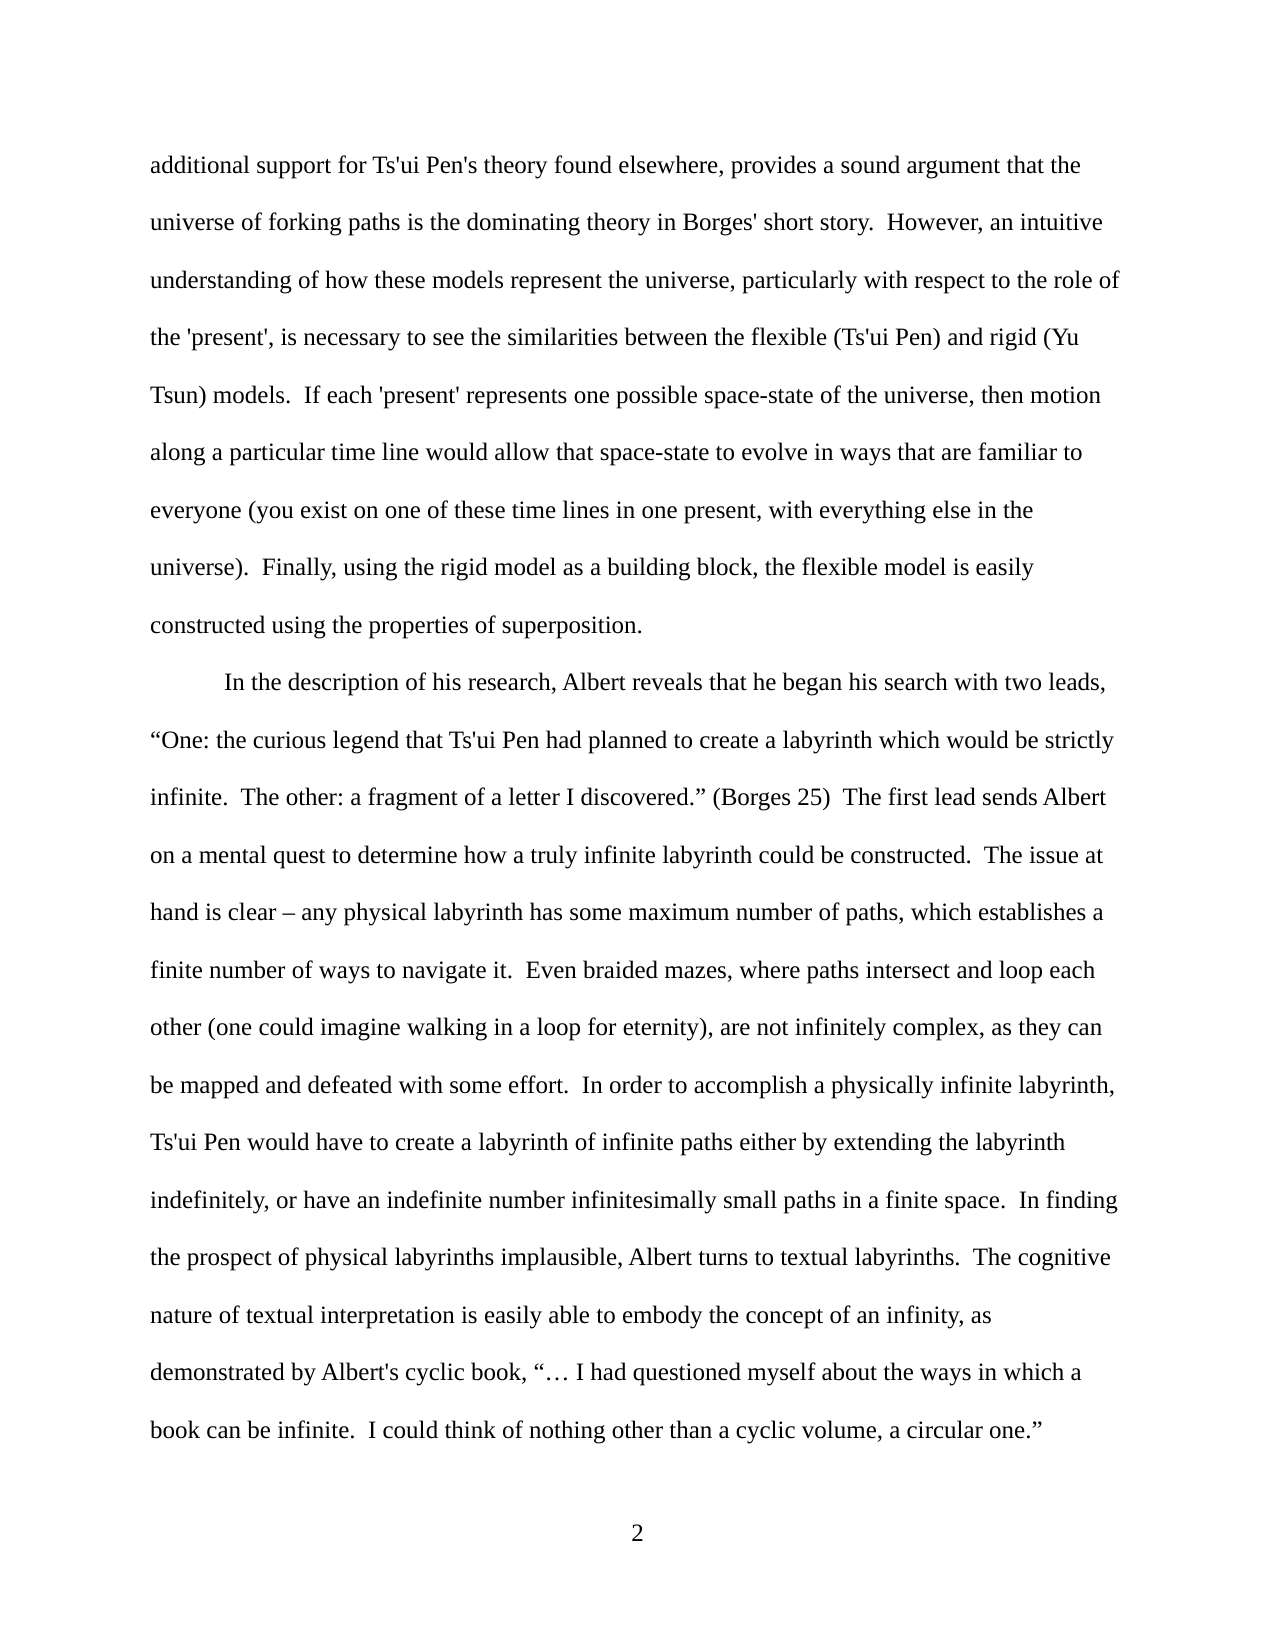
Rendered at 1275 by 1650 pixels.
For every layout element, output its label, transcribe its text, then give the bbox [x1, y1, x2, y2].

text additional support for Ts'ui Pen's theory found elsewhere, provides a sound argument that the universe of forking paths is the dominating theory in Borges' short story. However, an intuitive understanding of how these models represent the universe, particularly with respect to the role of the 'present', is necessary to see the similarities between the flexible (Ts'ui Pen) and rigid (Yu Tsun) models. If each 'present' represents one possible space-state of the universe, then motion along a particular time line would allow that space-state to evolve in ways that are familiar to everyone (you exist on one of these time lines in one present, with everything else in the universe). Finally, using the rigid model as a building block, the flexible model is easily constructed using the properties of superposition. [150, 150, 1125, 639]
text In the description of his research, Albert reveals that he began his search with two leads, “One: the curious legend that Ts'ui Pen had planned to create a labyrinth which would be strictly infinite. The other: a fragment of a letter I discovered.” (Borges 25) The first lead sends Albert on a mental quest to determine how a truly infinite labyrinth could be constructed. The issue at hand is clear – any physical labyrinth has some maximum number of paths, which establishes a finite number of ways to navigate it. Even braided mazes, where paths intersect and loop each other (one could imagine walking in a loop for eternity), are not infinitely complex, as they can be mapped and defeated with some effort. In order to accomplish a physically infinite labyrinth, Ts'ui Pen would have to create a labyrinth of infinite paths either by extending the labyrinth indefinitely, or have an indefinite number infinitesimally small paths in a finite space. In finding the prospect of physical labyrinths implausible, Albert turns to textual labyrinths. The cognitive nature of textual interpretation is easily able to embody the concept of an infinity, as demonstrated by Albert's cyclic book, “… I had questioned myself about the ways in which a book can be infinite. I could think of nothing other than a cyclic volume, a circular one.” [150, 667, 1125, 1444]
